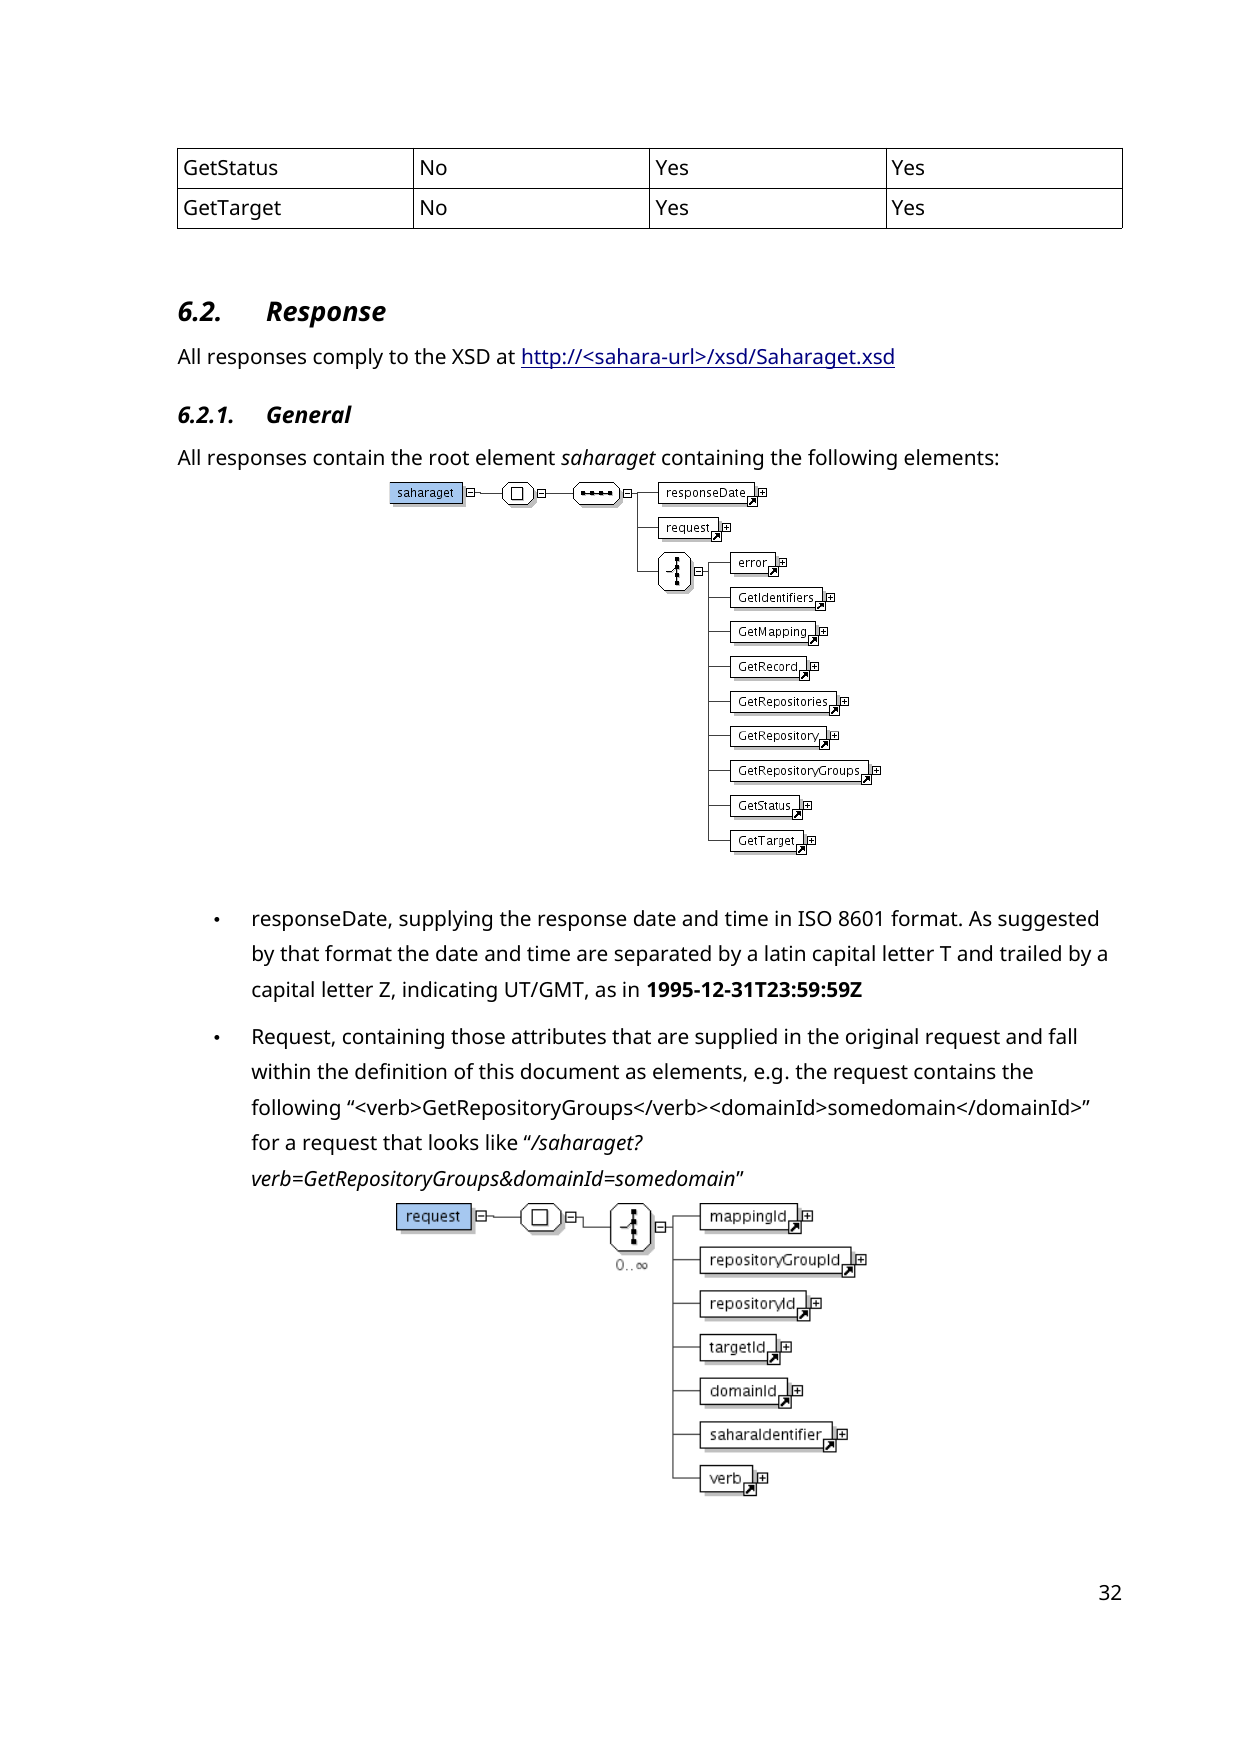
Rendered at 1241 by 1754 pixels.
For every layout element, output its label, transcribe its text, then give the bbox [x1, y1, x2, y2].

table_cell Yes [650, 149, 886, 188]
table_cell Yes [650, 189, 886, 228]
table_cell GetTarget [178, 189, 413, 228]
table_cell GetStatus [178, 149, 413, 188]
subtitle Response [177, 293, 1122, 329]
text All responses contain the root element saharaget containing the following elements: [177, 436, 1122, 471]
table_cell No [414, 189, 649, 228]
subtitle General [177, 394, 1122, 430]
table_cell Yes [887, 149, 1122, 188]
picture [396, 1203, 904, 1500]
table_cell Yes [887, 189, 1122, 228]
list responseDate, supplying the response date and time in ISO 8601 format. As suggested by that format the date and time are separated by a latin capital letter T and trailed by a capital letter Z, indicating UT/GMT, as in 1995-12-31T23:59:59Z [213, 897, 1122, 1003]
list Request, containing those attributes that are supplied in the original request and fall within the definition of this document as elements, e.g. the request contains the following “<verb>GetRepositoryGroups</verb><domainId>somedomain</domainId>” for a request that looks like “/saharaget?verb=GetRepositoryGroups&domainId=somedomain” [213, 1015, 1122, 1192]
picture [389, 482, 910, 857]
table_cell No [414, 149, 649, 188]
text All responses comply to the XSD at http://<sahara-url>/xsd/Saharaget.xsd [177, 335, 1122, 371]
